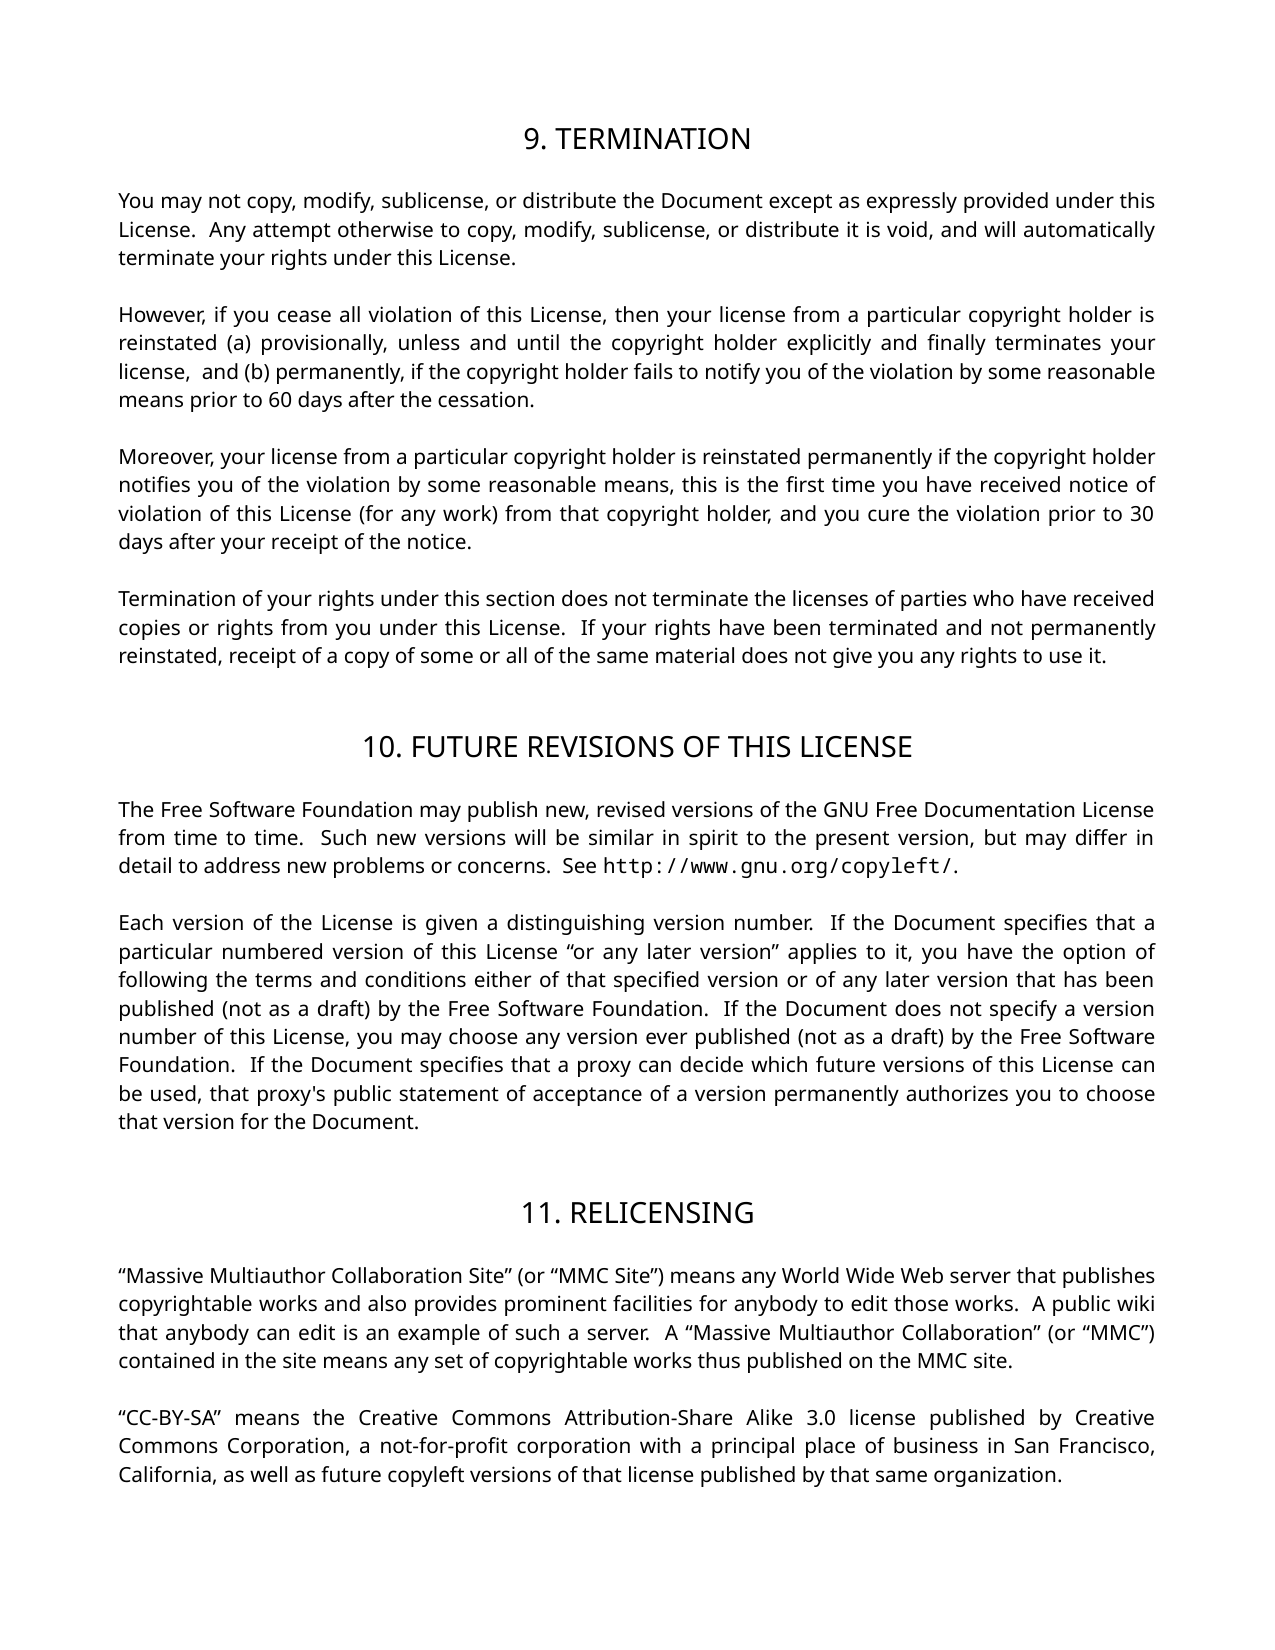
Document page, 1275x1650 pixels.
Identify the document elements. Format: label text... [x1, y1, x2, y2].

text However, if you cease all violation of this License, then your license from a particular copyright holder is reinstated (a) provisionally, unless and until the copyright holder explicitly and finally terminates your license, and (b) permanently, if the copyright holder fails to notify you of the violation by some reasonable means prior to 60 days after the cessation. [118, 300, 1157, 414]
text “CC-BY-SA” means the Creative Commons Attribution-Share Alike 3.0 license published by Creative Commons Corporation, a not-for-profit corporation with a principal place of business in San Francisco, California, as well as future copyleft versions of that license published by that same organization. [118, 1403, 1157, 1488]
text 10. FUTURE REVISIONS OF THIS LICENSE [118, 727, 1157, 766]
text 9. TERMINATION [118, 118, 1157, 158]
text You may not copy, modify, sublicense, or distribute the Document except as expressly provided under this License. Any attempt otherwise to copy, modify, sublicense, or distribute it is void, and will automatically terminate your rights under this License. [118, 186, 1157, 272]
text 11. RELICENSING [118, 1193, 1157, 1232]
text Each version of the License is given a distinguishing version number. If the Document specifies that a particular numbered version of this License “or any later version” applies to it, you have the option of following the terms and conditions either of that specified version or of any later version that has been published (not as a draft) by the Free Software Foundation. If the Document does not specify a version number of this License, you may choose any version ever published (not as a draft) by the Free Software Foundation. If the Document specifies that a proxy can decide which future versions of this License can be used, that proxy's public statement of acceptance of a version permanently authorizes you to choose that version for the Document. [118, 908, 1157, 1136]
text The Free Software Foundation may publish new, revised versions of the GNU Free Documentation License from time to time. Such new versions will be similar in spirit to the present version, but may differ in detail to address new problems or concerns. See http://www.gnu.org/copyleft/. [118, 795, 1157, 880]
text Moreover, your license from a particular copyright holder is reinstated permanently if the copyright holder notifies you of the violation by some reasonable means, this is the first time you have received notice of violation of this License (for any work) from that copyright holder, and you cure the violation prior to 30 days after your receipt of the notice. [118, 442, 1157, 556]
text Termination of your rights under this section does not terminate the licenses of parties who have received copies or rights from you under this License. If your rights have been terminated and not permanently reinstated, receipt of a copy of some or all of the same material does not give you any rights to use it. [118, 584, 1157, 670]
text “Massive Multiauthor Collaboration Site” (or “MMC Site”) means any World Wide Web server that publishes copyrightable works and also provides prominent facilities for anybody to edit those works. A public wiki that anybody can edit is an example of such a server. A “Massive Multiauthor Collaboration” (or “MMC”) contained in the site means any set of copyrightable works thus published on the MMC site. [118, 1261, 1157, 1375]
